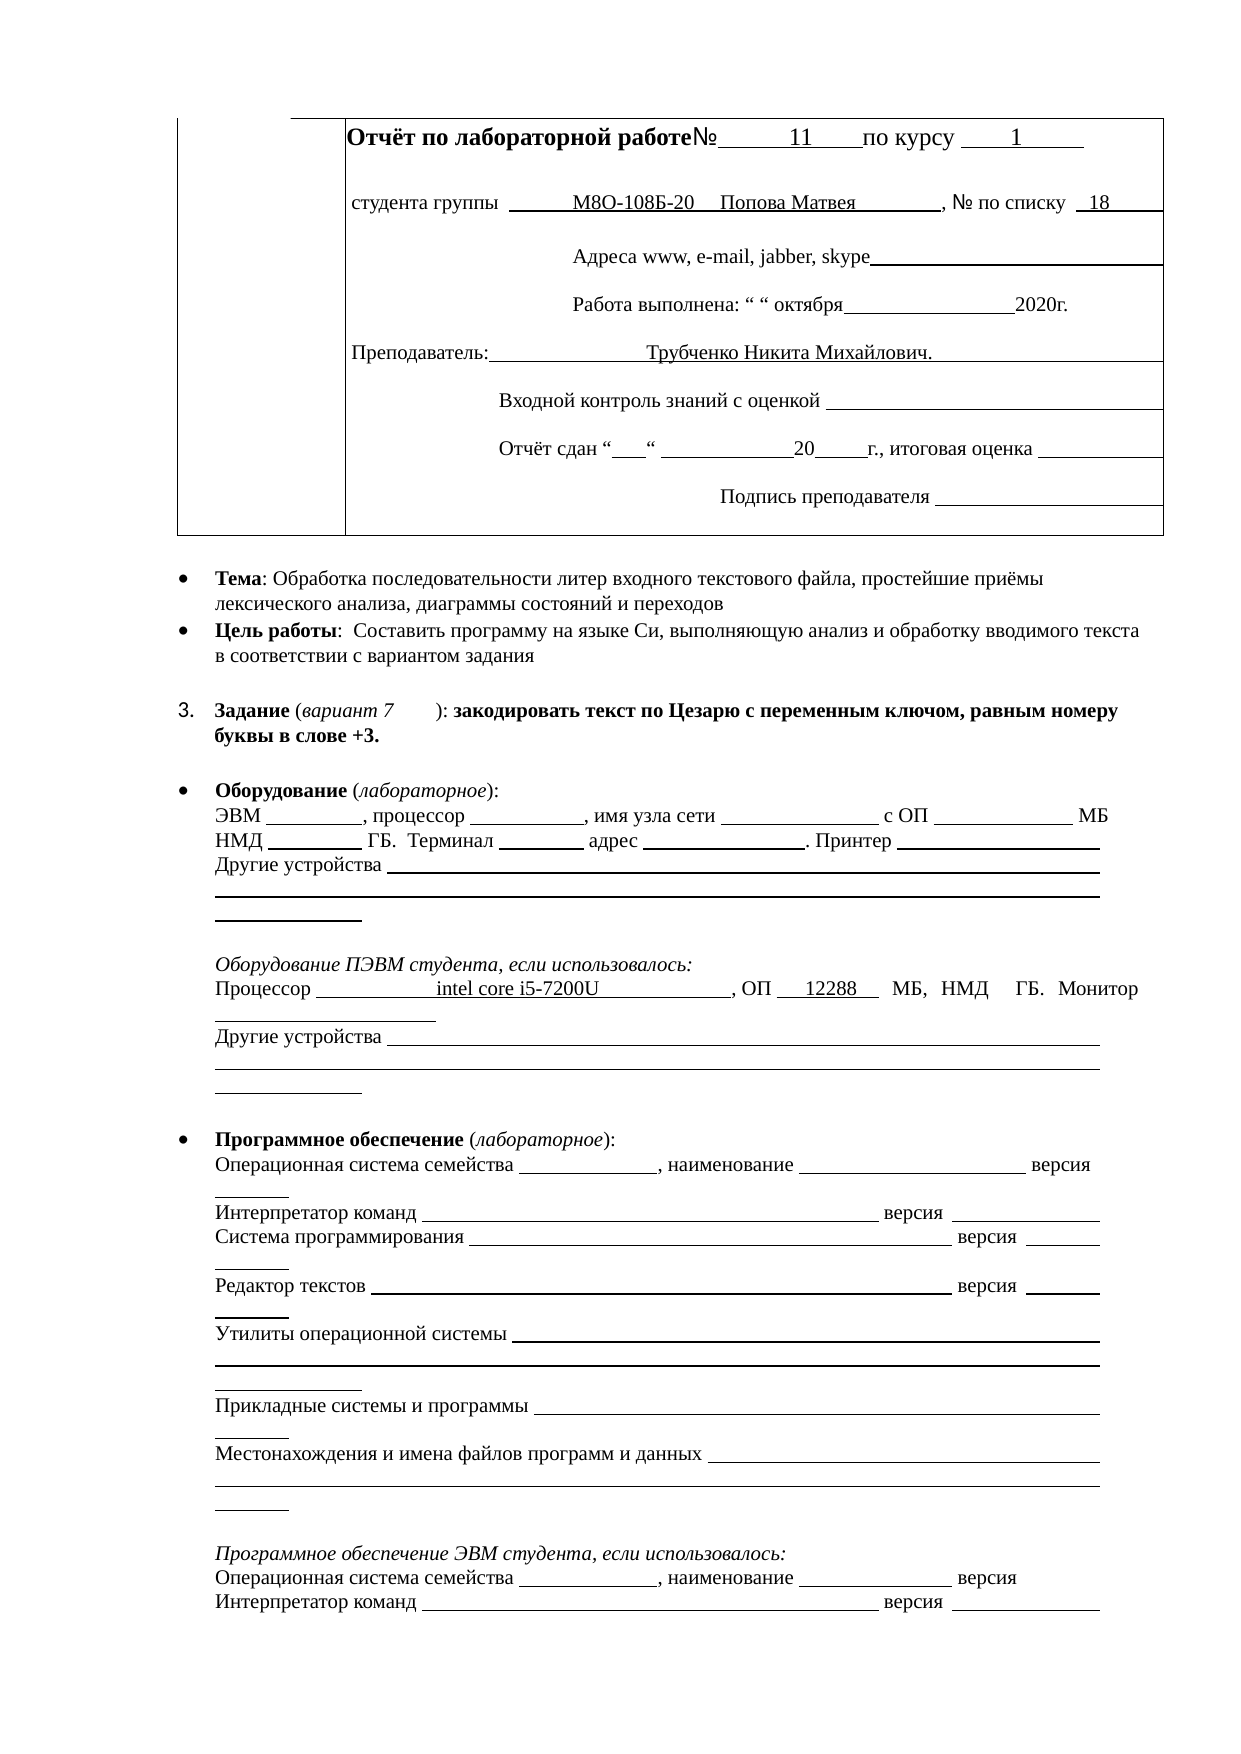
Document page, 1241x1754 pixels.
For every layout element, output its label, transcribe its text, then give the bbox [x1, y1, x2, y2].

text Операционная система семейства , наименование версия [215, 1565, 1152, 1589]
text ЭВМ , процессор , имя узла сети с ОП МБ [215, 803, 1152, 827]
table_header [178, 119, 345, 534]
text Интерпретатор команд версия [215, 1589, 1152, 1613]
text Оборудование ПЭВМ студента, если использовалось: [215, 952, 1152, 976]
text Процессор intel core i5-7200U , ОП 12288 МБ, НМД ГБ. Монитор [215, 976, 1152, 1024]
text НМД ГБ. Терминал адрес . Принтер [215, 827, 1152, 852]
list Задание (вариант 7 ): закодировать текст по Цезарю с переменным ключом, равным номеру буквы в слове +3. [177, 695, 1152, 747]
text Программное обеспечение ЭВМ студента, если использовалось: [215, 1541, 1152, 1565]
text Утилиты операционной системы [215, 1321, 1152, 1393]
text Другие устройства [215, 852, 1152, 924]
text Интерпретатор команд версия [215, 1200, 1152, 1224]
list Программное обеспечение (лабораторное): [177, 1124, 1152, 1152]
text Редактор текстов версия [215, 1272, 1152, 1321]
list Тема: Обработка последовательности литер входного текстового файла, простейшие приёмы лексического анализа, диаграммы состояний и переходов [177, 563, 1152, 615]
text Система программирования версия [215, 1224, 1152, 1272]
text Операционная система семейства , наименование версия [215, 1152, 1152, 1200]
list Цель работы: Составить программу на языке Си, выполняющую анализ и обработку вводимого текста в соответствии с вариантом задания [177, 615, 1152, 667]
text Другие устройства [215, 1024, 1152, 1096]
table_header Отчёт по лабораторной работе№ 11 по курсу 1 ­ студента группы М8О-108Б-20 Попова Матвея , № по списку 18 Адреса www, e-mail, jabber, skype Работа выполнена: “ “ октября 2020г. Преподаватель: Трубченко Никита Михайлович. Входной контроль знаний с оценкой Отчёт сдан “ “ 20 г., итоговая оценка Подпись преподавателя [346, 119, 1163, 534]
list Оборудование (лабораторное): [177, 775, 1152, 803]
text Прикладные системы и программы [215, 1393, 1152, 1441]
text Местонахождения и имена файлов программ и данных [215, 1441, 1152, 1513]
